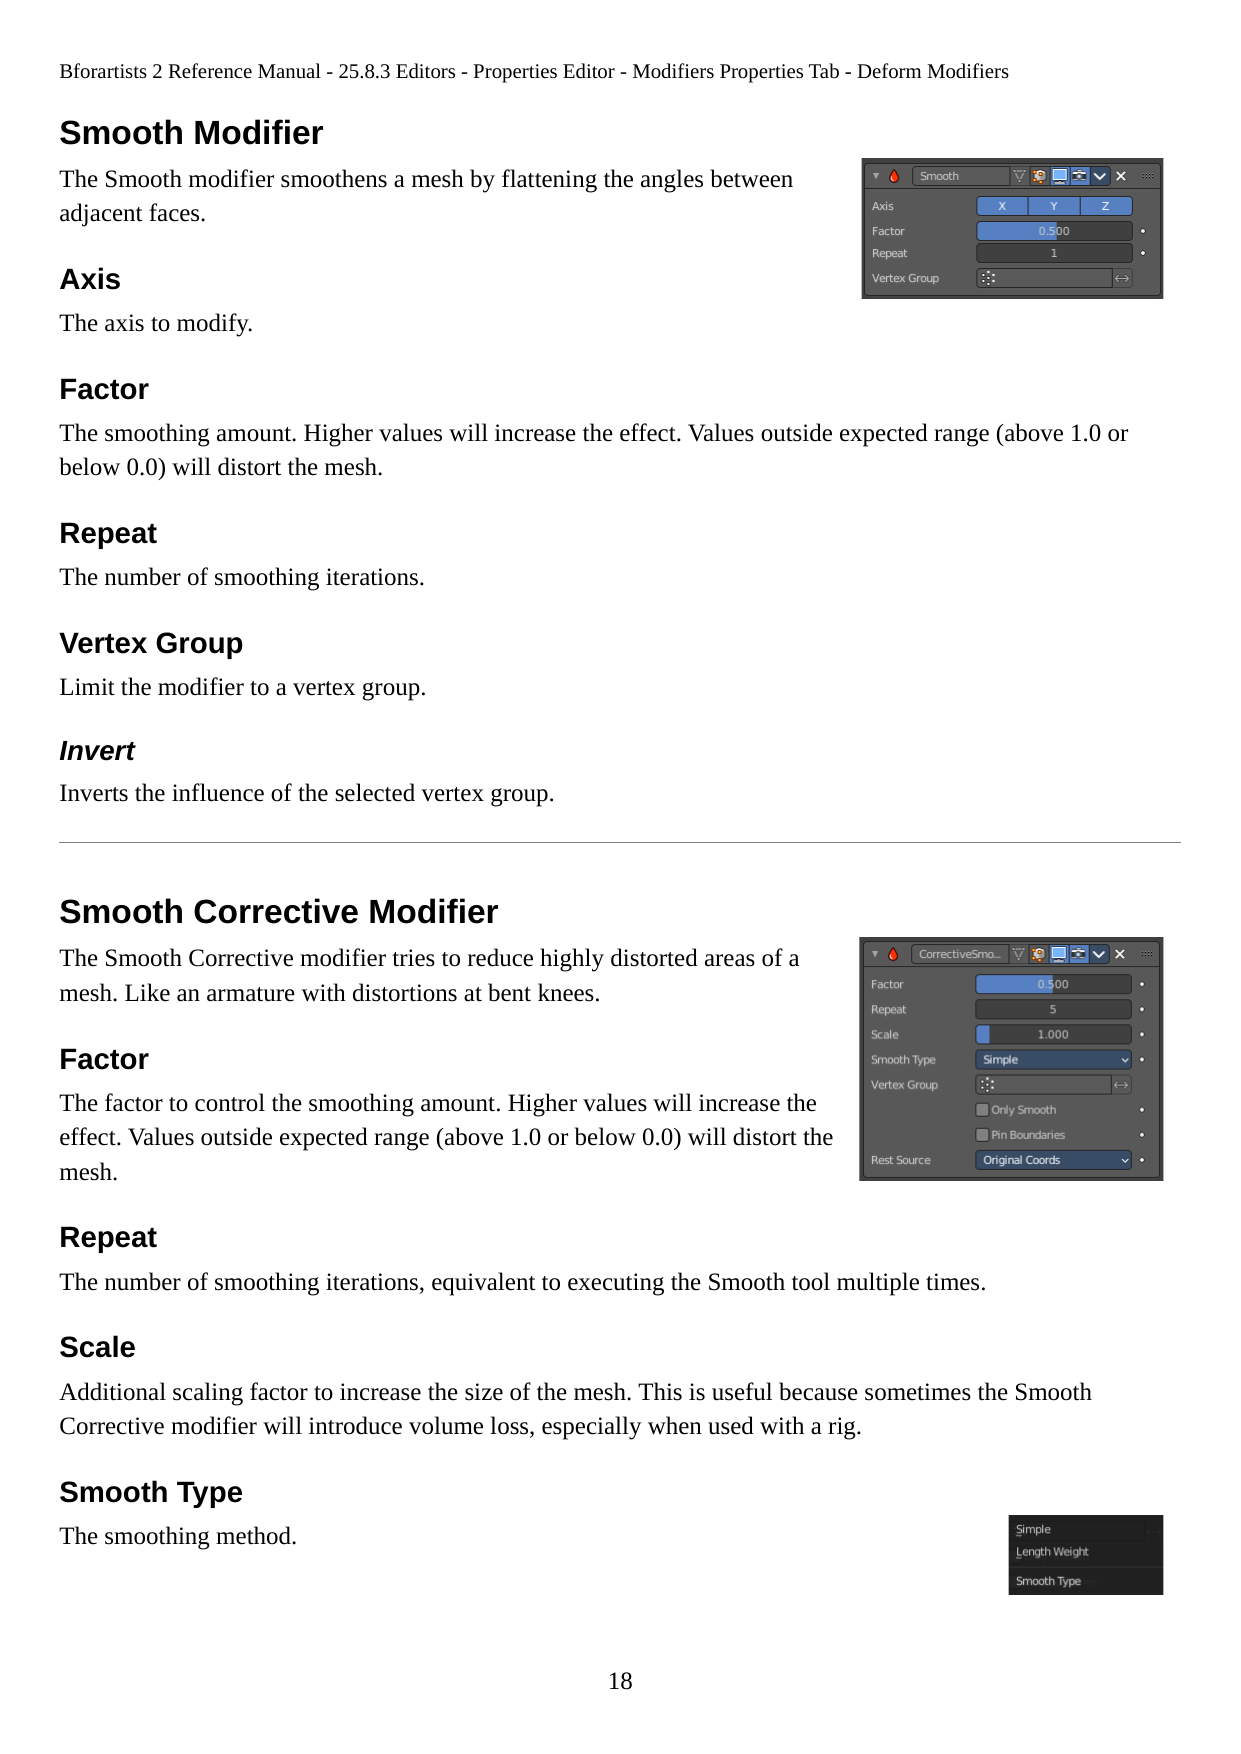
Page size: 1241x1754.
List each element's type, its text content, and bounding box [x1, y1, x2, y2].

subtitle Factor [59, 372, 1181, 406]
text Limit the modifier to a vertex group. [59, 672, 1181, 701]
subtitle Scale [59, 1330, 1181, 1364]
picture [859, 937, 1164, 1181]
subtitle Smooth Modifier [59, 113, 1181, 151]
picture [861, 158, 1164, 299]
subtitle [1164, 262, 1181, 296]
subtitle Invert [59, 734, 1181, 766]
picture [1008, 1515, 1164, 1595]
text The Smooth Corrective modifier tries to reduce highly distorted areas of a mesh. Like an armature with distortions at bent knees. [59, 943, 859, 1007]
text Additional scaling factor to increase the size of the mesh. This is useful because sometimes the Smooth Corrective modifier will introduce volume loss, especially when used with a rig. [59, 1377, 1181, 1440]
text The factor to control the smoothing amount. Higher values will increase the effect. Values outside expected range (above 1.0 or below 0.0) will distort the mesh. [59, 1088, 1181, 1186]
subtitle Repeat [59, 516, 1181, 550]
subtitle Factor [59, 1042, 859, 1075]
subtitle Axis [59, 262, 861, 296]
subtitle Smooth Corrective Modifier [59, 892, 1181, 931]
subtitle Repeat [59, 1220, 1181, 1254]
subtitle Vertex Group [59, 626, 1181, 660]
text The smoothing method. [59, 1521, 1008, 1550]
subtitle [1164, 1042, 1181, 1075]
text The Smooth modifier smoothens a mesh by flattening the angles between adjacent faces. [59, 164, 861, 227]
text Inverts the influence of the selected vertex group. [59, 778, 1181, 807]
text [1164, 1521, 1181, 1550]
text The number of smoothing iterations. [59, 562, 1181, 591]
subtitle Smooth Type [59, 1475, 1181, 1508]
text The smoothing amount. Higher values will increase the effect. Values outside expected range (above 1.0 or below 0.0) will distort the mesh. [59, 418, 1181, 481]
text The axis to modify. [59, 308, 1181, 337]
text The number of smoothing iterations, equivalent to executing the Smooth tool multiple times. [59, 1267, 1181, 1295]
